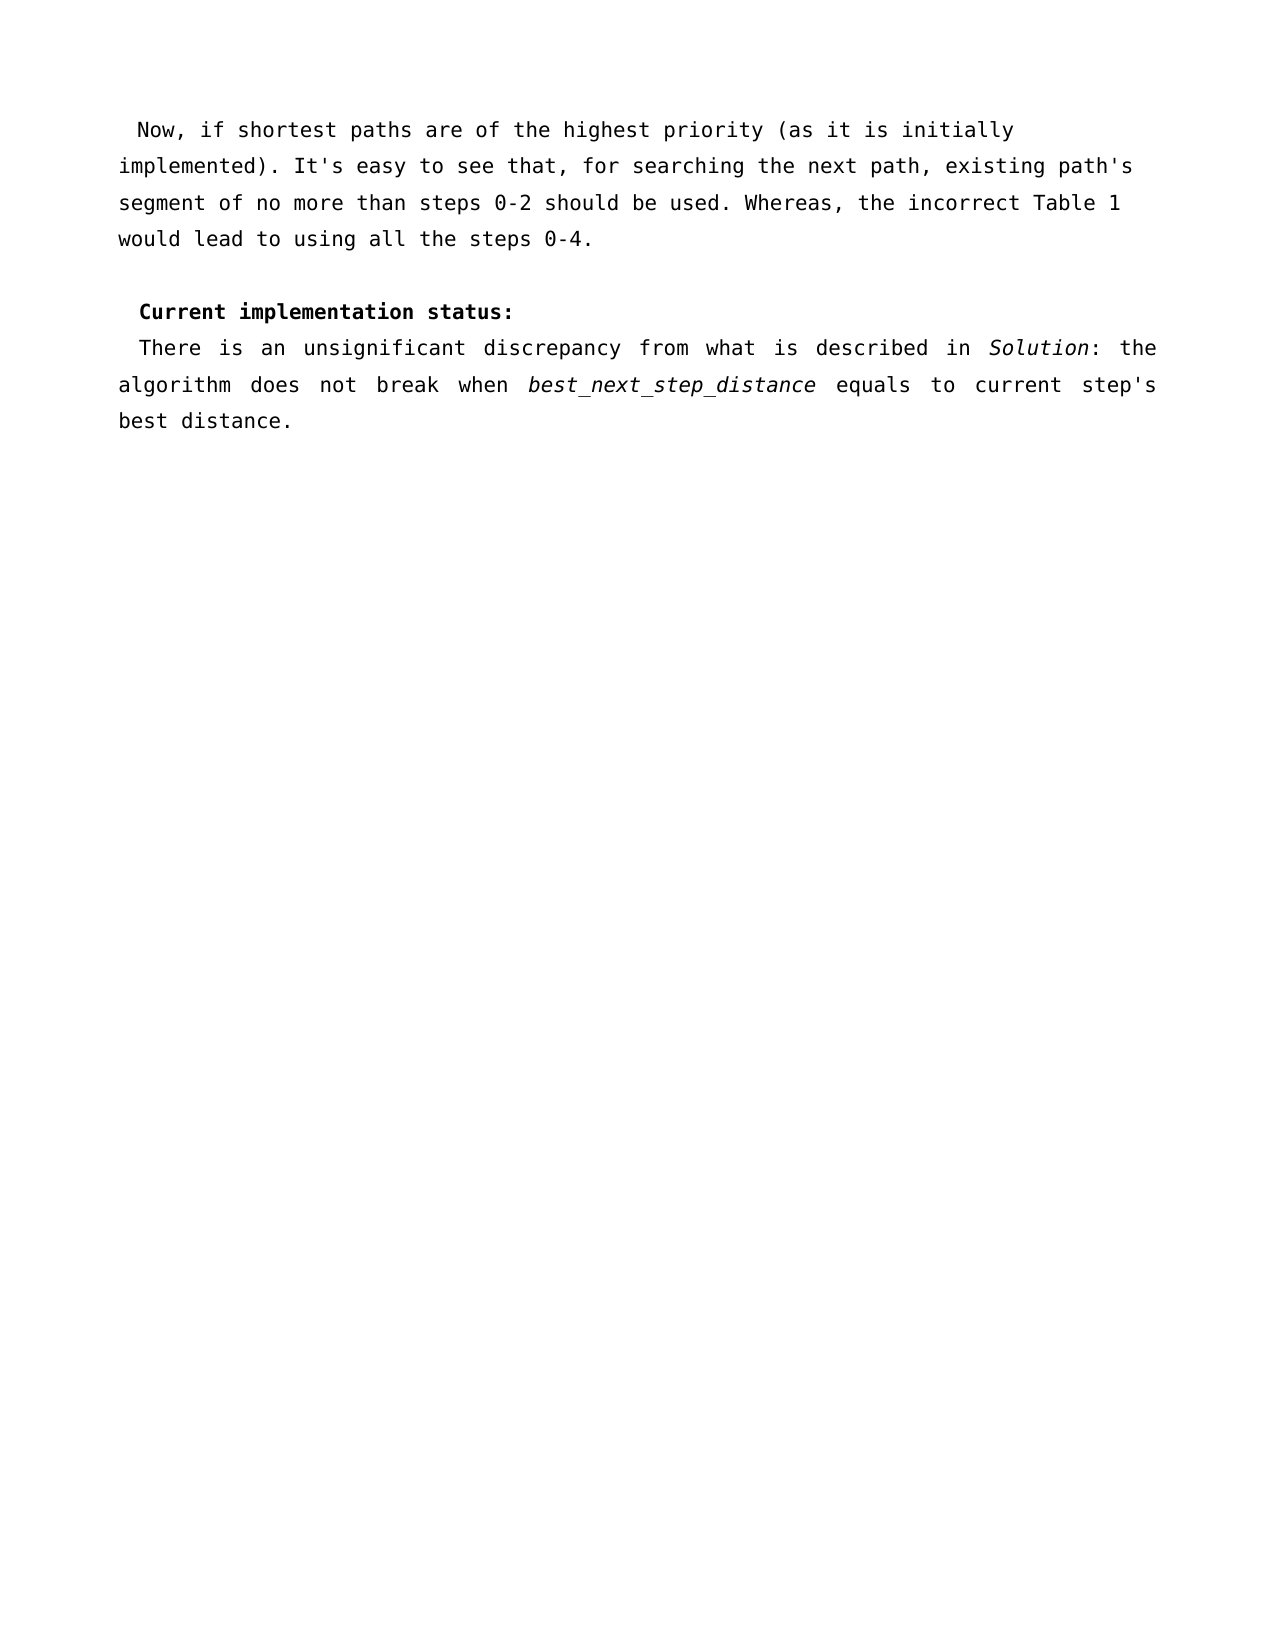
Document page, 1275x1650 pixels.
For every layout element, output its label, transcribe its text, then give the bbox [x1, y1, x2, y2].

text Current implementation status: [118, 300, 1157, 324]
text Now, if shortest paths are of the highest priority (as it is initially implemented). It's easy to see that, for searching the next path, existing path's segment of no more than steps 0-2 should be used. Whereas, the incorrect Table 1 would lead to using all the steps 0-4. [118, 118, 1157, 251]
text There is an unsignificant discrepancy from what is described in Solution: the algorithm does not break when best_next_step_distance equals to current step's best distance. [118, 336, 1157, 433]
